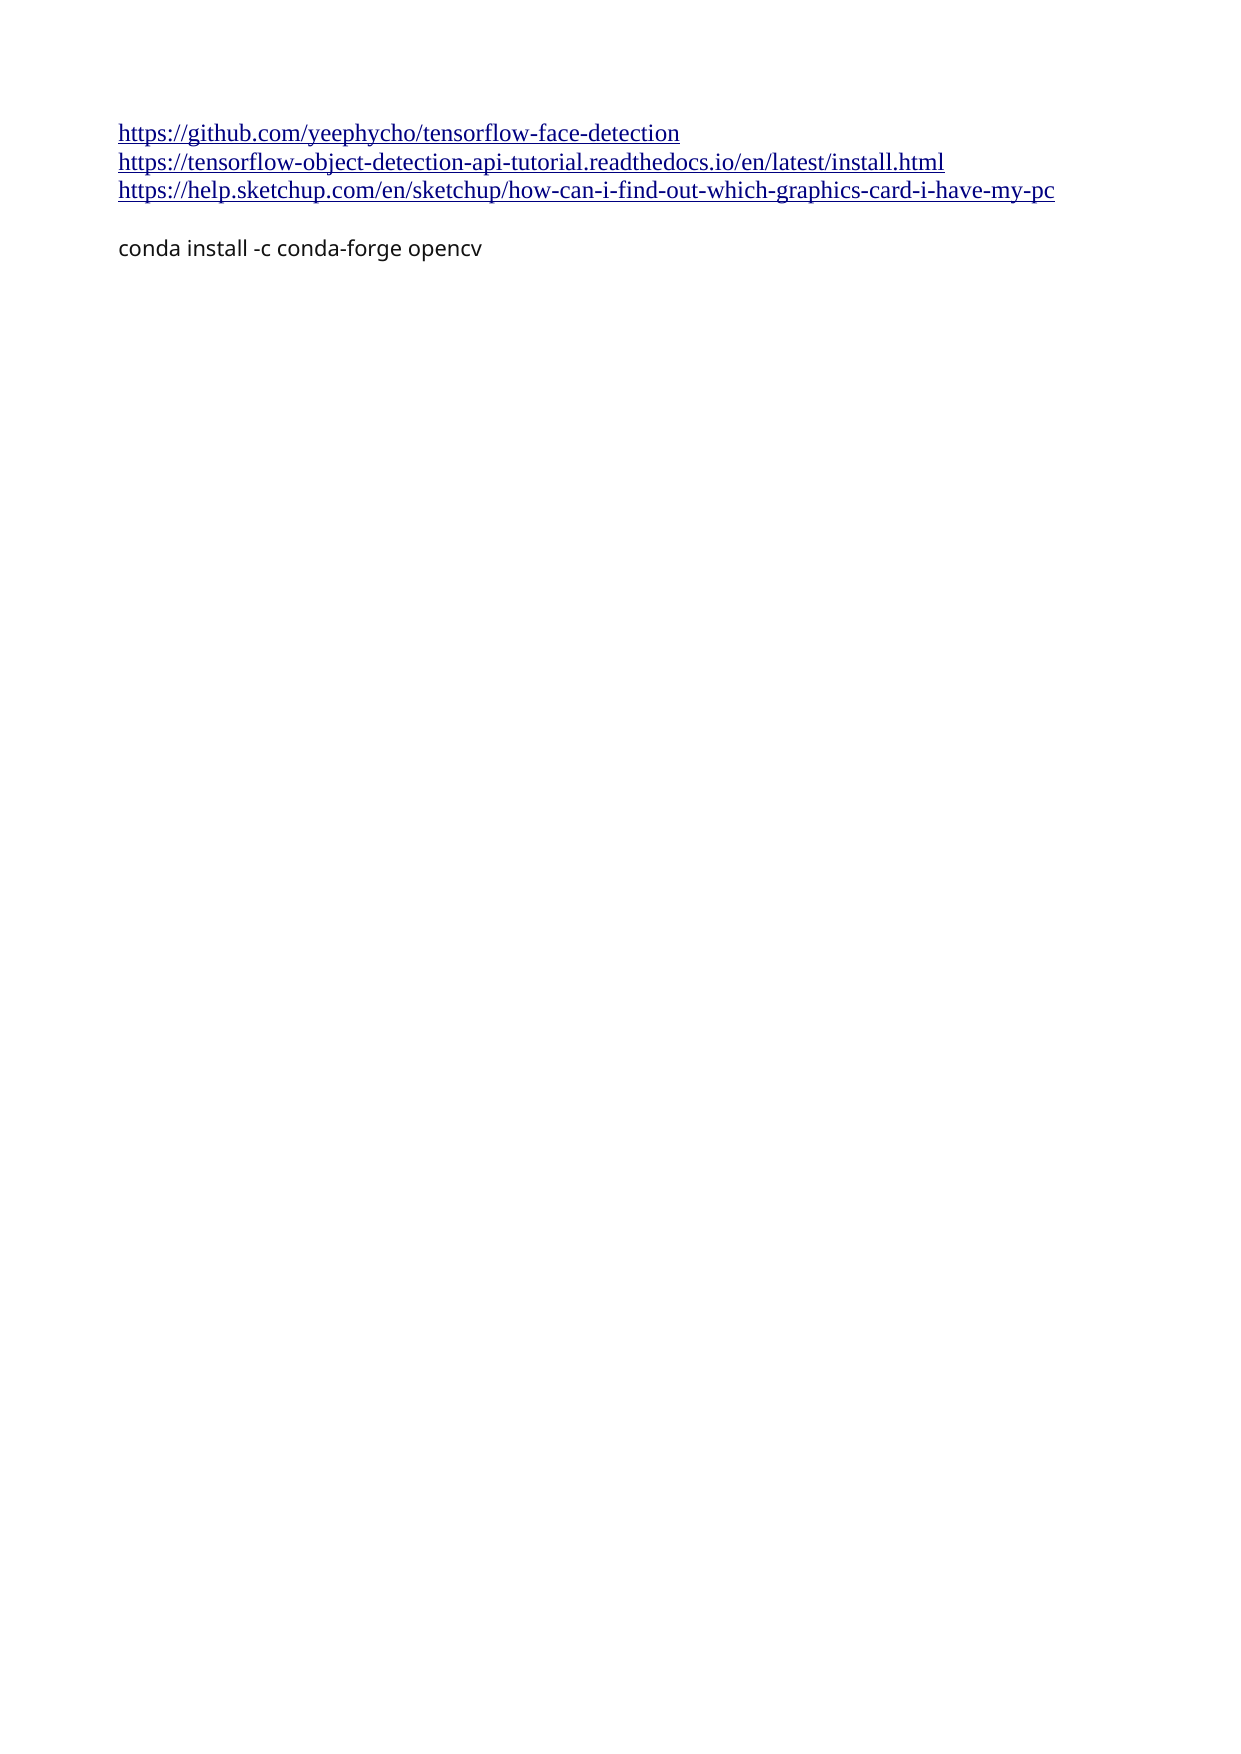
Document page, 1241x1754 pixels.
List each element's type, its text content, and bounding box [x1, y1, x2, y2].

text https://github.com/yeephycho/tensorflow-face-detection [118, 118, 1122, 147]
text https://help.sketchup.com/en/sketchup/how-can-i-find-out-which-graphics-card-i-have-my-pc [118, 176, 1122, 204]
text https://tensorflow-object-detection-api-tutorial.readthedocs.io/en/latest/install.html [118, 147, 1122, 176]
text conda install -c conda-forge opencv [118, 233, 1122, 292]
